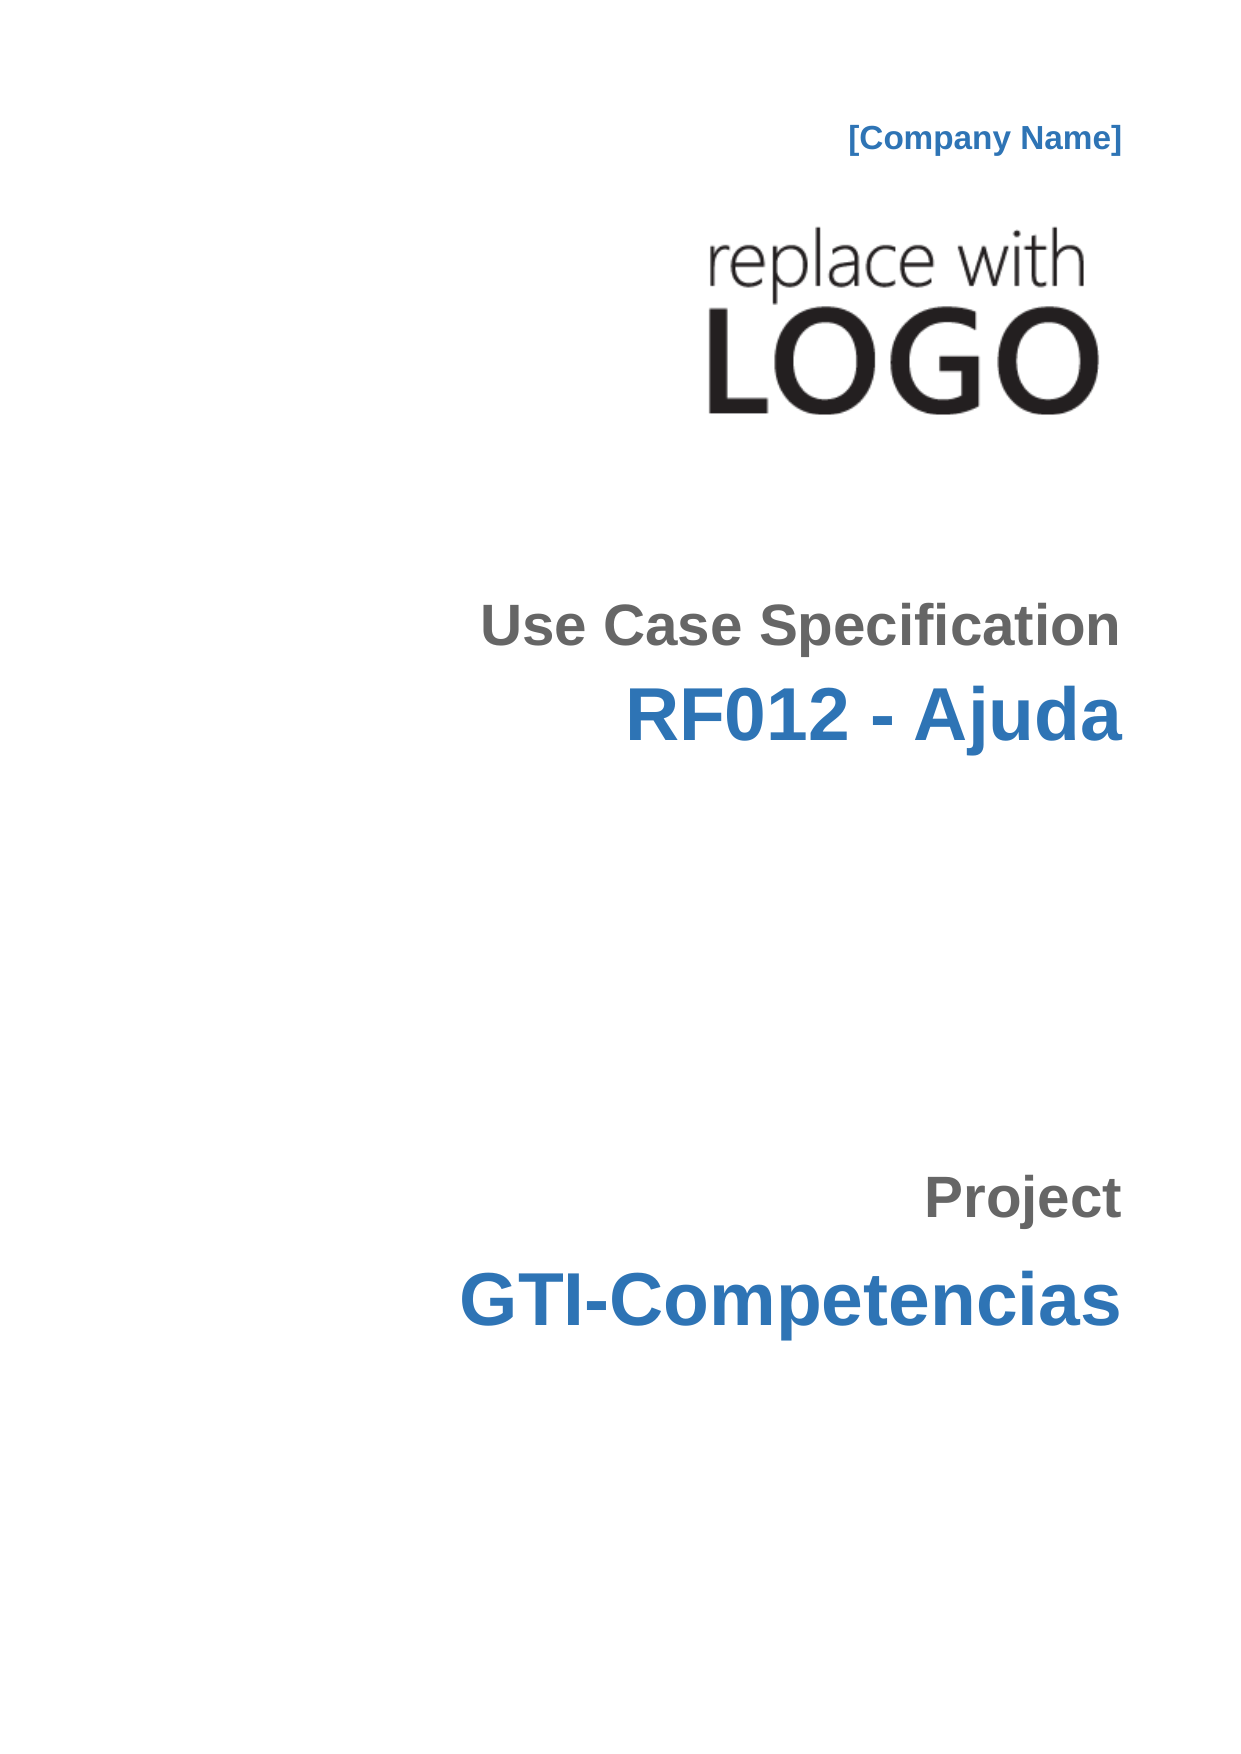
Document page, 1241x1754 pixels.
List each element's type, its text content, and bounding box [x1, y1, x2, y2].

text [Company Name] [118, 118, 1122, 157]
picture [687, 206, 1123, 445]
text RF012 - Ajuda [118, 670, 1122, 757]
title Use Case Specification [118, 591, 1122, 658]
title GTI-Competencias [118, 1255, 1122, 1341]
title Project [118, 1163, 1122, 1230]
